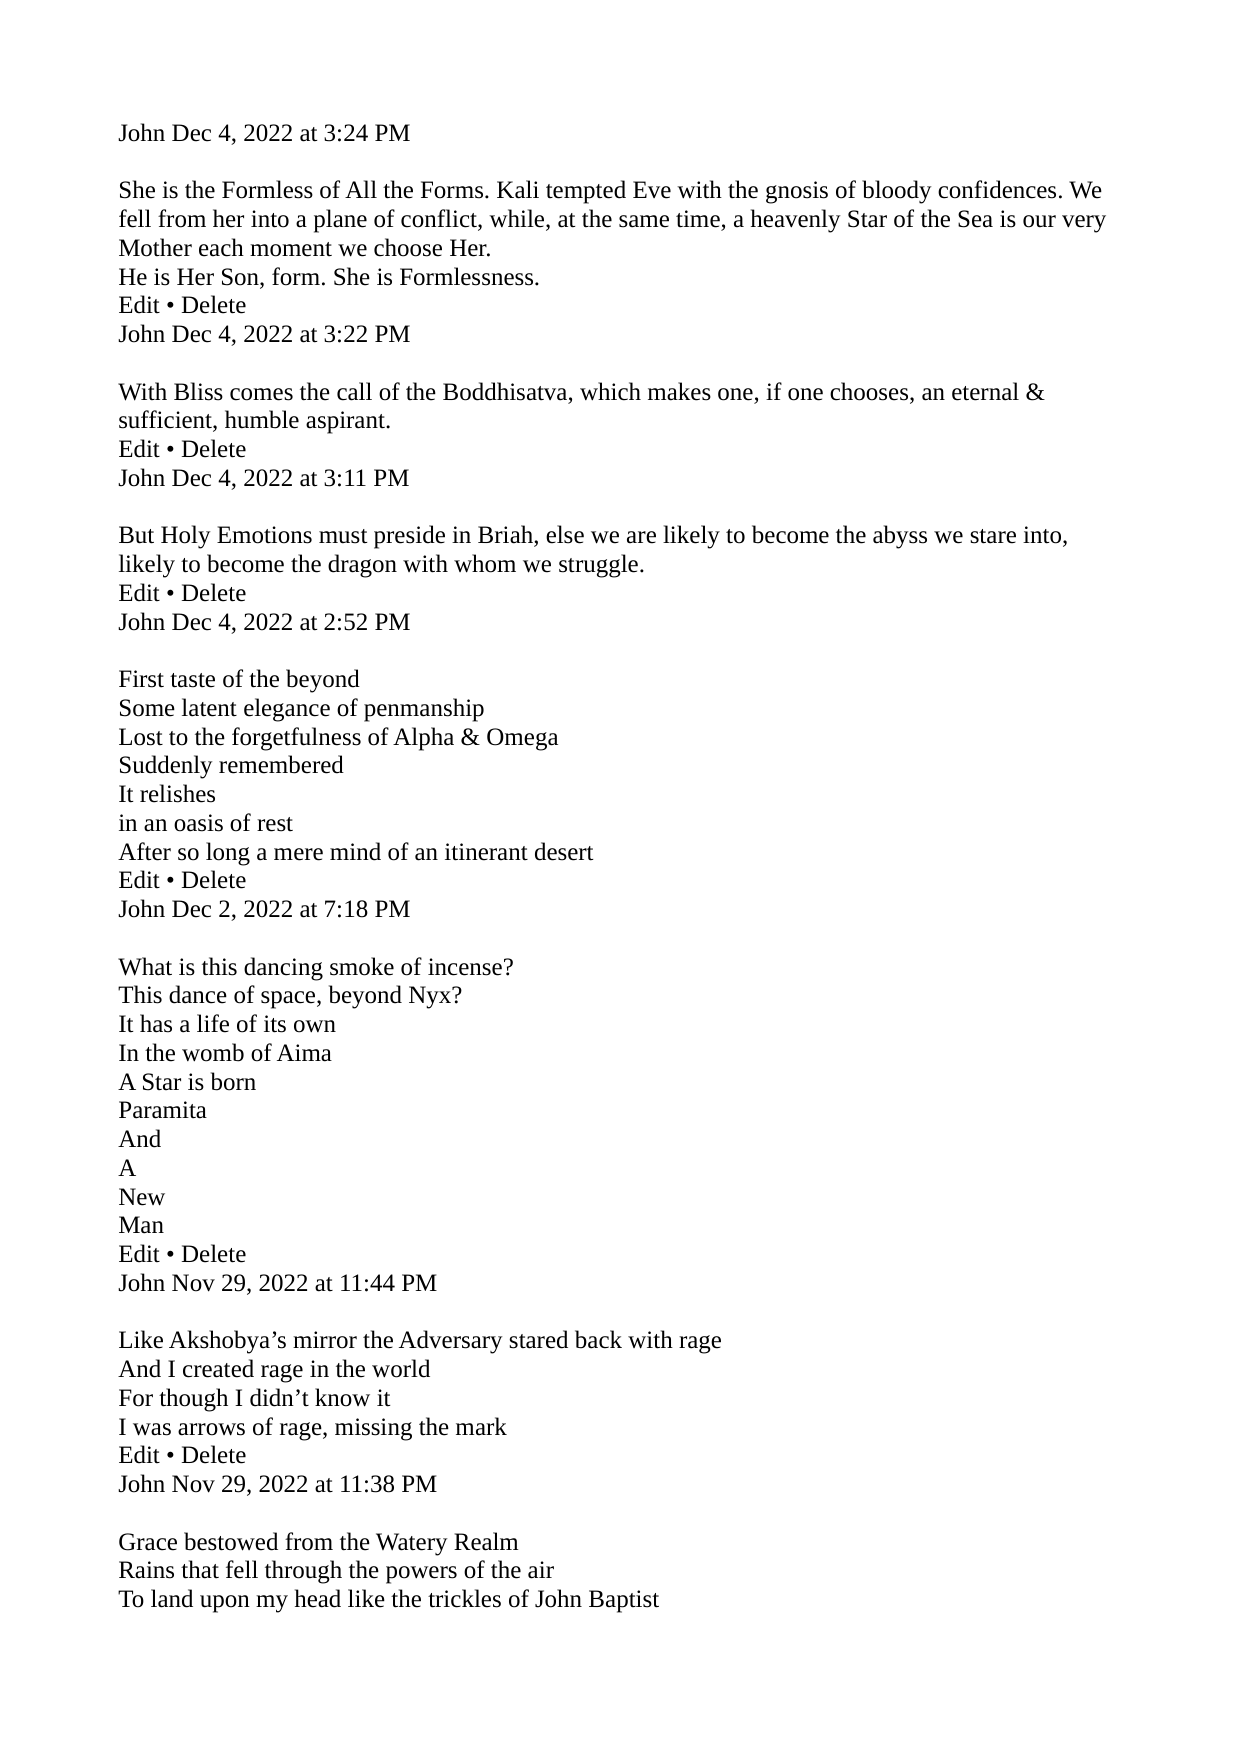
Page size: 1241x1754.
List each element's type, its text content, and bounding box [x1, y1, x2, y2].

text John Nov 29, 2022 at 11:38 PM [118, 1469, 1122, 1498]
text He is Her Son, form. She is Formlessness. [118, 262, 1122, 291]
text Like Akshobya’s mirror the Adversary stared back with rage [118, 1326, 1122, 1354]
text Lost to the forgetfulness of Alpha & Omega [118, 722, 1122, 751]
text John Dec 2, 2022 at 7:18 PM [118, 894, 1122, 923]
text Edit • Delete [118, 1239, 1122, 1268]
text Edit • Delete [118, 578, 1122, 607]
text New [118, 1182, 1122, 1211]
text Edit • Delete [118, 1441, 1122, 1469]
text John Dec 4, 2022 at 2:52 PM [118, 607, 1122, 636]
text Suddenly remembered [118, 751, 1122, 779]
text I was arrows of rage, missing the mark [118, 1412, 1122, 1441]
text This dance of space, beyond Nyx? [118, 981, 1122, 1009]
text To land upon my head like the trickles of John Baptist [118, 1584, 1122, 1613]
text It relishes [118, 779, 1122, 808]
text Paramita [118, 1096, 1122, 1124]
text A [118, 1153, 1122, 1182]
text John Nov 29, 2022 at 11:44 PM [118, 1268, 1122, 1297]
text Edit • Delete [118, 291, 1122, 319]
text Man [118, 1211, 1122, 1239]
text She is the Formless of All the Forms. Kali tempted Eve with the gnosis of bloody confidences. We fell from her into a plane of conflict, while, at the same time, a heavenly Star of the Sea is our very Mother each moment we choose Her. [118, 176, 1122, 262]
text With Bliss comes the call of the Boddhisatva, which makes one, if one chooses, an eternal & sufficient, humble aspirant. [118, 377, 1122, 434]
text But Holy Emotions must preside in Briah, else we are likely to become the abyss we stare into, likely to become the dragon with whom we struggle. [118, 521, 1122, 578]
text in an oasis of rest [118, 808, 1122, 837]
text Rains that fell through the powers of the air [118, 1556, 1122, 1584]
text And I created rage in the world [118, 1354, 1122, 1383]
text Edit • Delete [118, 434, 1122, 463]
text Grace bestowed from the Watery Realm [118, 1527, 1122, 1556]
text John Dec 4, 2022 at 3:22 PM [118, 319, 1122, 348]
text And [118, 1124, 1122, 1153]
text In the womb of Aima [118, 1038, 1122, 1067]
text John Dec 4, 2022 at 3:11 PM [118, 463, 1122, 492]
text John Dec 4, 2022 at 3:24 PM [118, 118, 1122, 147]
text It has a life of its own [118, 1009, 1122, 1038]
text First taste of the beyond [118, 664, 1122, 693]
text A Star is born [118, 1067, 1122, 1096]
text For though I didn’t know it [118, 1383, 1122, 1412]
text After so long a mere mind of an itinerant desert [118, 837, 1122, 866]
text Edit • Delete [118, 866, 1122, 894]
text What is this dancing smoke of incense? [118, 952, 1122, 981]
text Some latent elegance of penmanship [118, 693, 1122, 722]
